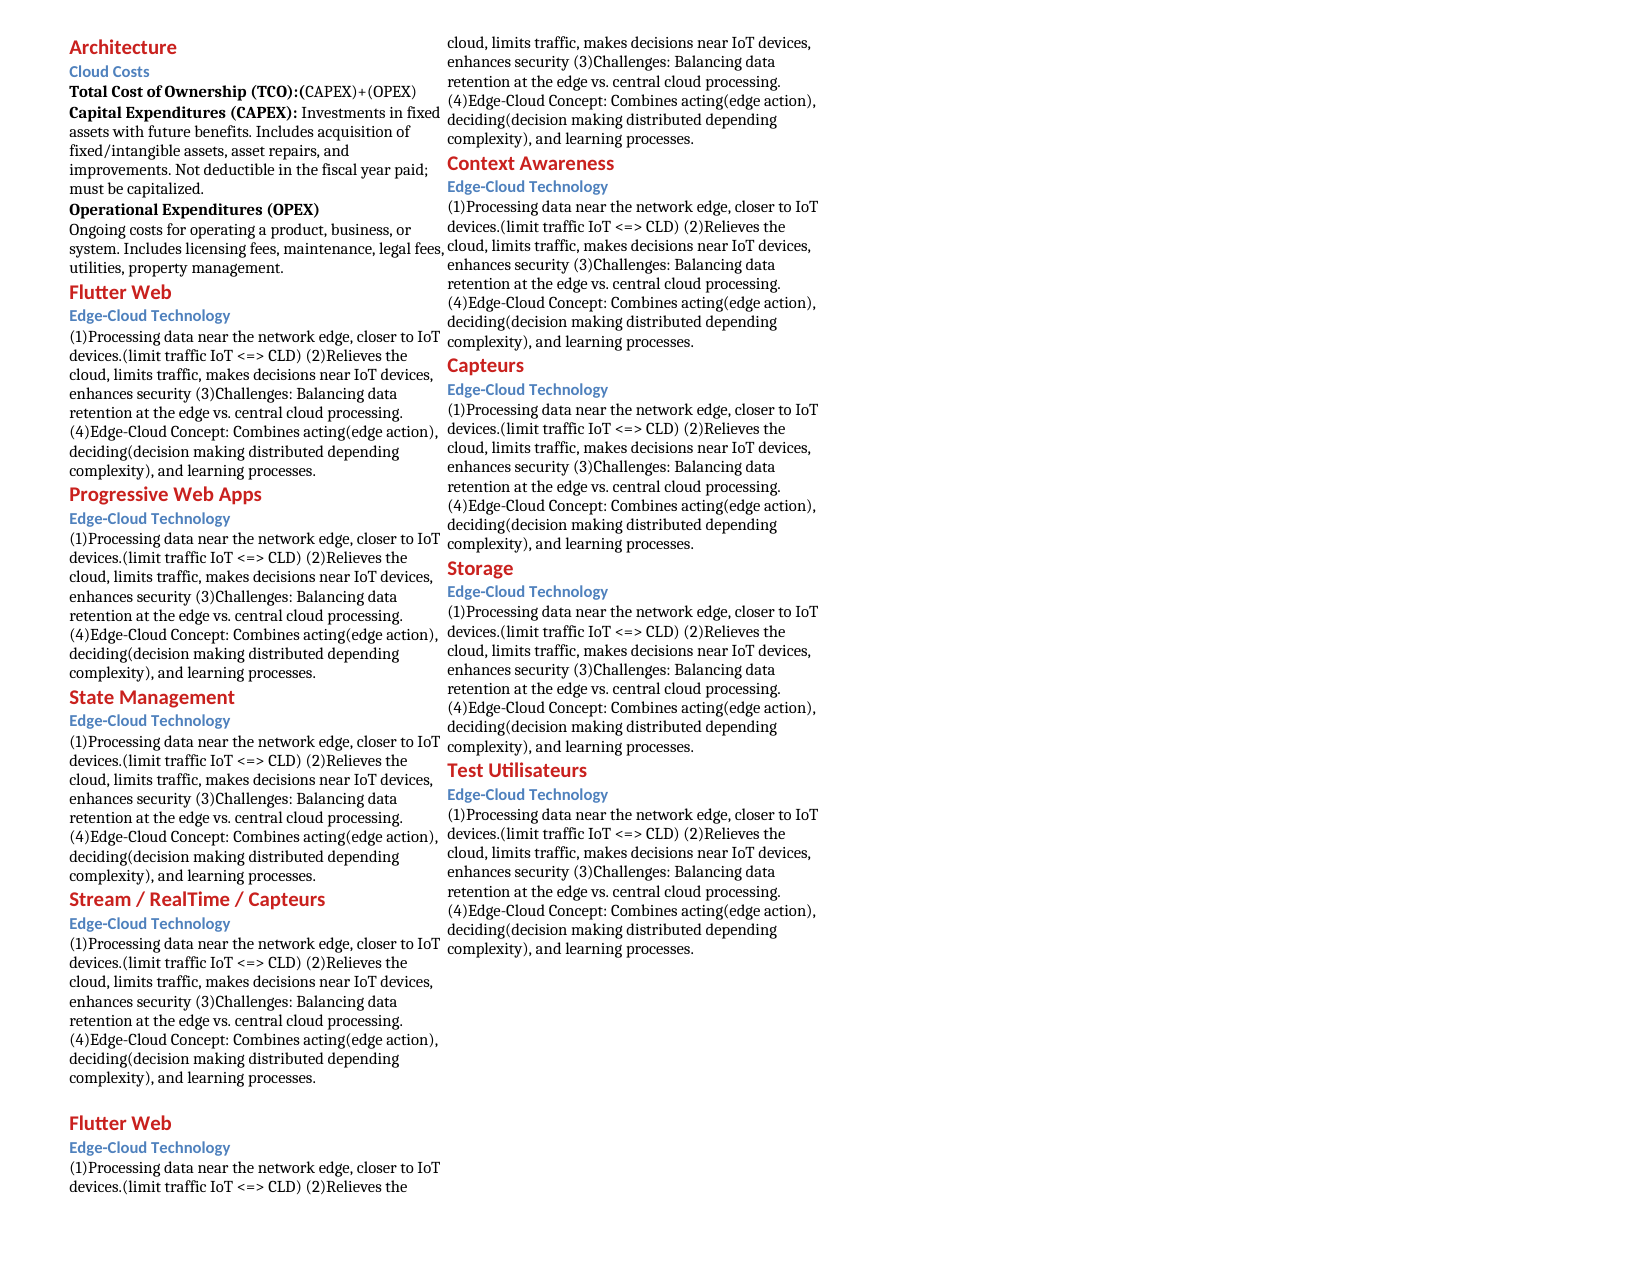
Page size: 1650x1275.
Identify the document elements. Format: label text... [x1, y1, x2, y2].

text Capital Expenditures (CAPEX): Investments in fixed assets with future benefits. Includes acquisition of fixed/intangible assets, asset repairs, and improvements. Not deductible in the fiscal year paid; must be capitalized. [69, 103, 447, 199]
subtitle Stream / RealTime / Capteurs [69, 887, 447, 912]
subtitle Edge-Cloud Technology [447, 581, 825, 602]
subtitle Edge-Cloud Technology [69, 508, 447, 528]
text Total Cost of Ownership (TCO):(CAPEX)+(OPEX) [69, 83, 447, 102]
subtitle Edge-Cloud Technology [447, 176, 825, 197]
subtitle Progressive Web Apps [69, 482, 447, 507]
text Ongoing costs for operating a product, business, or system. Includes licensing fees, maintenance, legal fees, utilities, property management. [69, 220, 447, 278]
text Cloud Costs [69, 61, 447, 82]
text Operational Expenditures (OPEX) [69, 200, 447, 219]
text (1)Processing data near the network edge, closer to IoT devices.(limit traffic IoT <=> CLD) (2)Relieves the cloud, limits traffic, makes decisions near IoT devices, enhances security (3)Challenges: Balancing data retention at the edge vs. central cloud processing. (4)Edge-Cloud Concept: Combines acting(edge action), deciding(decision making distributed depending complexity), and learning processes. [447, 400, 825, 554]
text cloud, limits traffic, makes decisions near IoT devices, enhances security (3)Challenges: Balancing data retention at the edge vs. central cloud processing. (4)Edge-Cloud Concept: Combines acting(edge action), deciding(decision making distributed depending complexity), and learning processes. [447, 34, 825, 149]
subtitle Edge-Cloud Technology [69, 306, 447, 326]
text (1)Processing data near the network edge, closer to IoT devices.(limit traffic IoT <=> CLD) (2)Relieves the cloud, limits traffic, makes decisions near IoT devices, enhances security (3)Challenges: Balancing data retention at the edge vs. central cloud processing. (4)Edge-Cloud Concept: Combines acting(edge action), deciding(decision making distributed depending complexity), and learning processes. [447, 805, 825, 959]
text (1)Processing data near the network edge, closer to IoT devices.(limit traffic IoT <=> CLD) (2)Relieves the cloud, limits traffic, makes decisions near IoT devices, enhances security (3)Challenges: Balancing data retention at the edge vs. central cloud processing. (4)Edge-Cloud Concept: Combines acting(edge action), deciding(decision making distributed depending complexity), and learning processes. [69, 529, 447, 683]
subtitle Capteurs [447, 352, 825, 378]
subtitle Edge-Cloud Technology [447, 379, 825, 399]
subtitle Flutter Web [69, 1111, 447, 1136]
text (1)Processing data near the network edge, closer to IoT devices.(limit traffic IoT <=> CLD) (2)Relieves the [69, 1158, 447, 1197]
text (1)Processing data near the network edge, closer to IoT devices.(limit traffic IoT <=> CLD) (2)Relieves the cloud, limits traffic, makes decisions near IoT devices, enhances security (3)Challenges: Balancing data retention at the edge vs. central cloud processing. (4)Edge-Cloud Concept: Combines acting(edge action), deciding(decision making distributed depending complexity), and learning processes. [69, 327, 447, 480]
text (1)Processing data near the network edge, closer to IoT devices.(limit traffic IoT <=> CLD) (2)Relieves the cloud, limits traffic, makes decisions near IoT devices, enhances security (3)Challenges: Balancing data retention at the edge vs. central cloud processing. (4)Edge-Cloud Concept: Combines acting(edge action), deciding(decision making distributed depending complexity), and learning processes. [69, 934, 447, 1088]
subtitle Edge-Cloud Technology [69, 913, 447, 933]
subtitle Edge-Cloud Technology [69, 1137, 447, 1157]
subtitle Edge-Cloud Technology [447, 784, 825, 804]
text (1)Processing data near the network edge, closer to IoT devices.(limit traffic IoT <=> CLD) (2)Relieves the cloud, limits traffic, makes decisions near IoT devices, enhances security (3)Challenges: Balancing data retention at the edge vs. central cloud processing. (4)Edge-Cloud Concept: Combines acting(edge action), deciding(decision making distributed depending complexity), and learning processes. [69, 732, 447, 885]
text (1)Processing data near the network edge, closer to IoT devices.(limit traffic IoT <=> CLD) (2)Relieves the cloud, limits traffic, makes decisions near IoT devices, enhances security (3)Challenges: Balancing data retention at the edge vs. central cloud processing. (4)Edge-Cloud Concept: Combines acting(edge action), deciding(decision making distributed depending complexity), and learning processes. [447, 603, 825, 756]
text (1)Processing data near the network edge, closer to IoT devices.(limit traffic IoT <=> CLD) (2)Relieves the cloud, limits traffic, makes decisions near IoT devices, enhances security (3)Challenges: Balancing data retention at the edge vs. central cloud processing. (4)Edge-Cloud Concept: Combines acting(edge action), deciding(decision making distributed depending complexity), and learning processes. [447, 198, 825, 351]
subtitle Storage [447, 555, 825, 580]
subtitle Architecture [69, 35, 447, 60]
subtitle Flutter Web [69, 279, 447, 304]
subtitle Edge-Cloud Technology [69, 711, 447, 731]
subtitle Test Utilisateurs [447, 757, 825, 783]
subtitle State Management [69, 684, 447, 709]
subtitle Context Awareness [447, 150, 825, 175]
